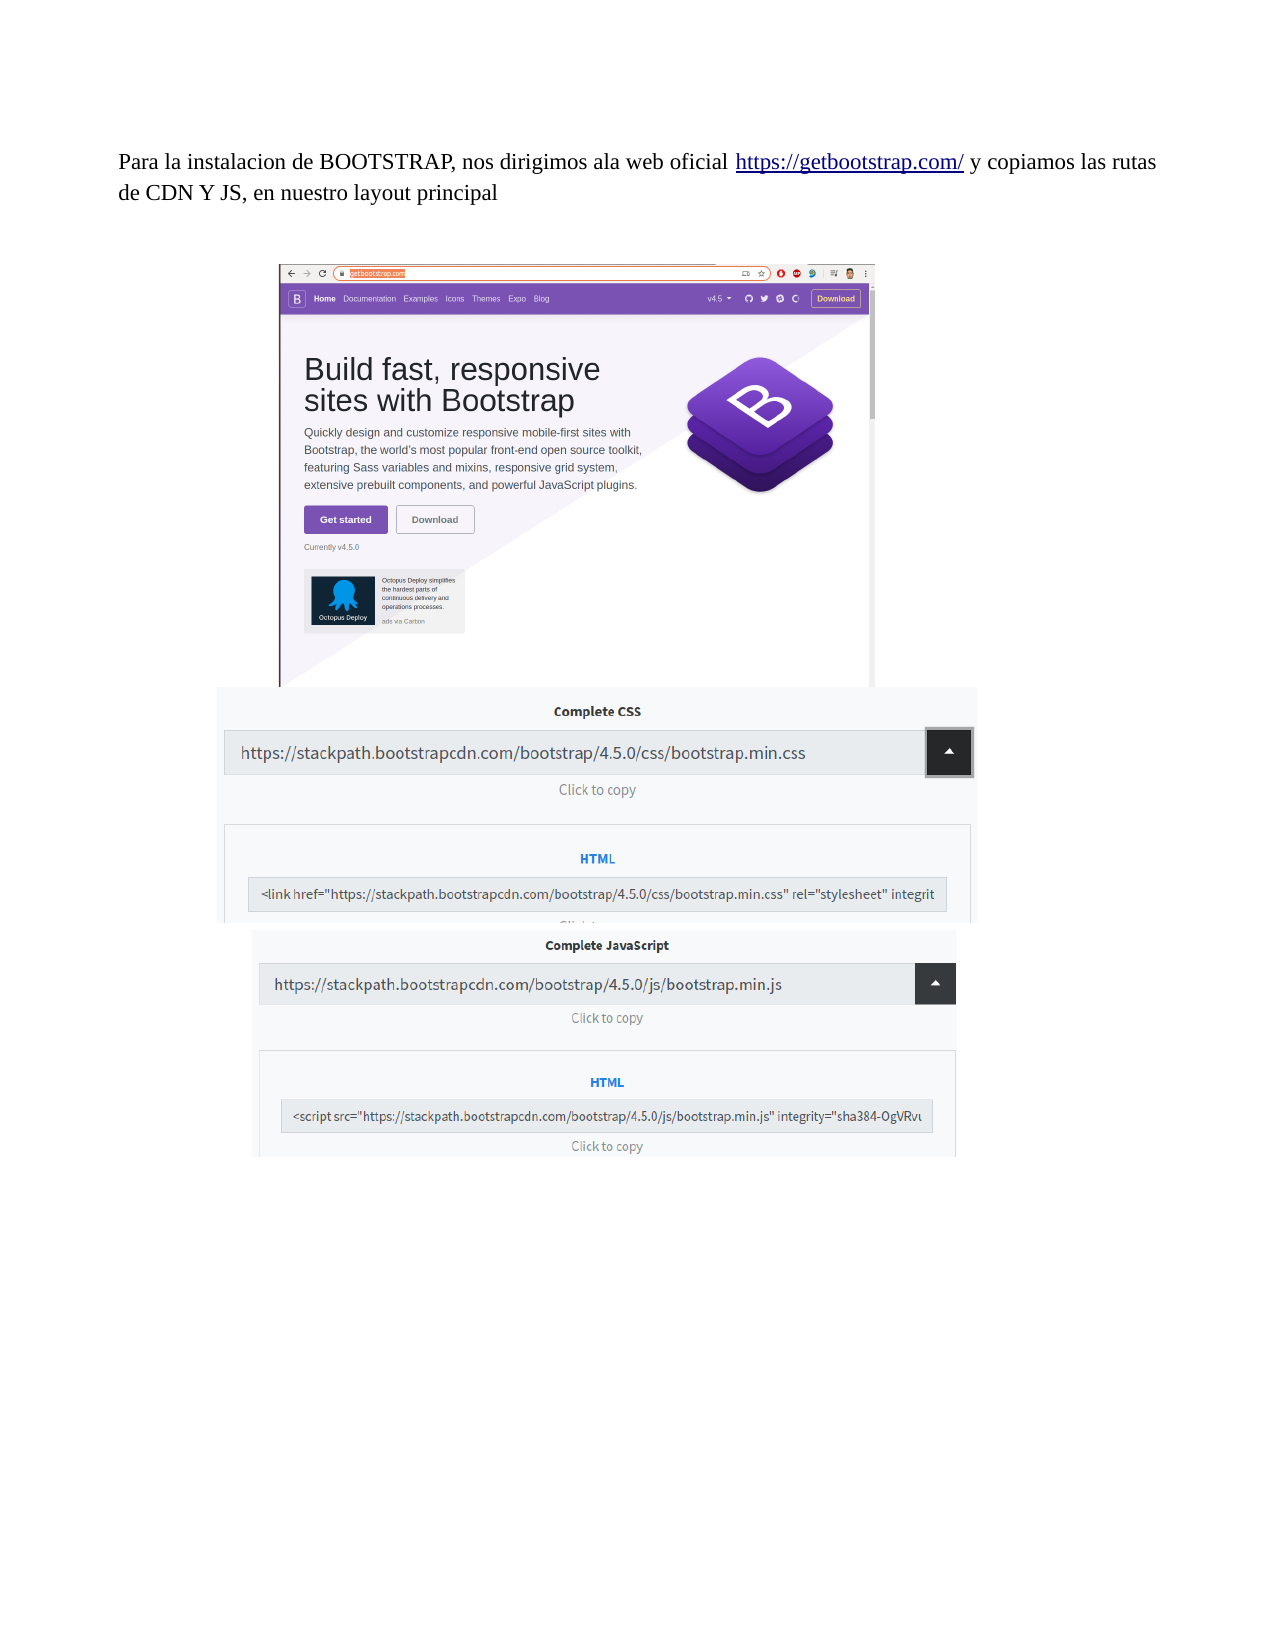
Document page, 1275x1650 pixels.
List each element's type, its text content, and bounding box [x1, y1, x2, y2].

picture [216, 264, 978, 923]
text Para la instalacion de BOOTSTRAP, nos dirigimos ala web oficial https://getbootstrap.com/ y copiamos las rutas de CDN Y JS, en nuestro layout principal [118, 148, 1157, 205]
picture [251, 930, 957, 1157]
